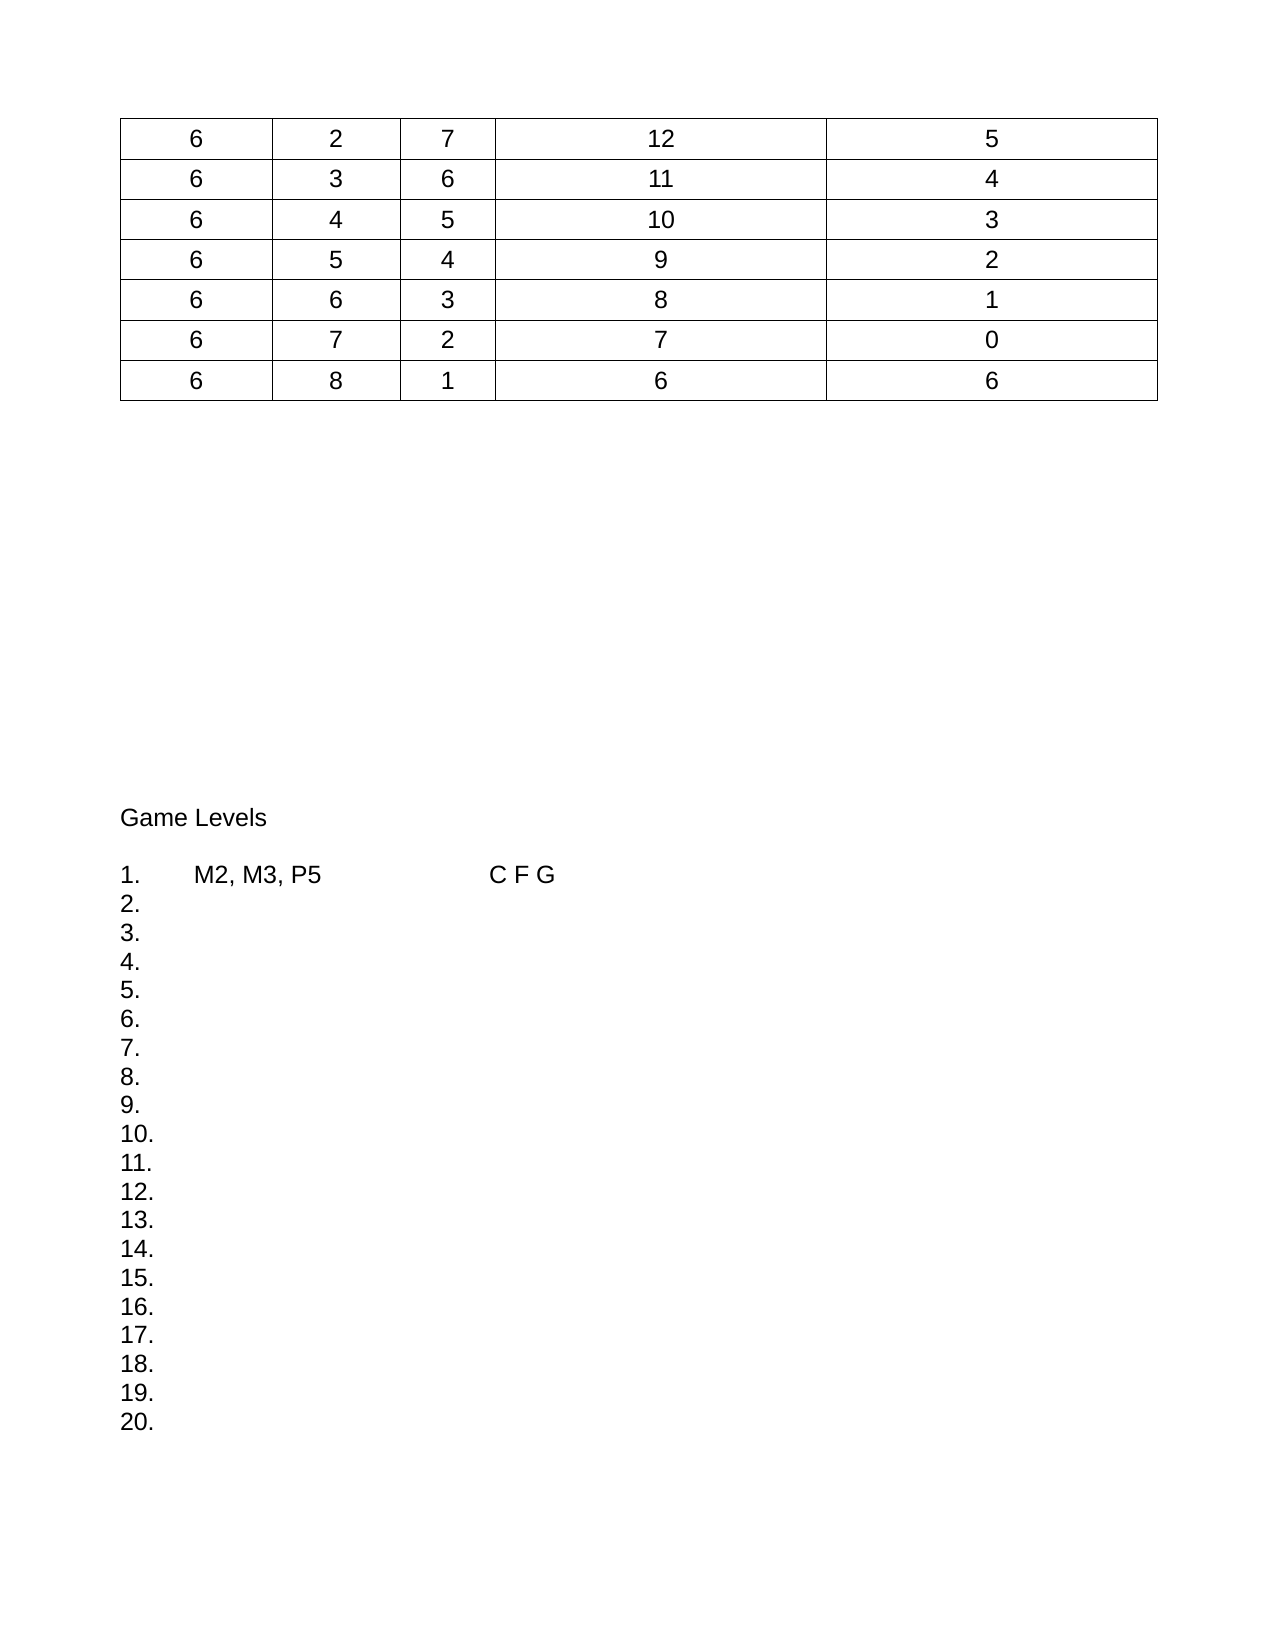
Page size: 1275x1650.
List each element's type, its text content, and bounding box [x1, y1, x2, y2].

text 4. [120, 947, 1157, 975]
text 8. [120, 1062, 1157, 1090]
table_cell 4 [401, 240, 495, 279]
table_cell 7 [273, 321, 400, 360]
table_cell 7 [496, 321, 826, 360]
table_cell 7 [401, 119, 495, 158]
text 15. [120, 1263, 1157, 1292]
text 11. [120, 1148, 1157, 1177]
table_cell 3 [273, 160, 400, 199]
table_cell 8 [496, 280, 826, 320]
table_cell 6 [273, 280, 400, 320]
table_cell 1 [401, 361, 495, 400]
table_cell 6 [121, 240, 272, 279]
table_cell 6 [827, 361, 1157, 400]
table_cell 2 [273, 119, 400, 158]
table_cell 1 [827, 280, 1157, 320]
text 16. [120, 1292, 1157, 1320]
text Game Levels [120, 803, 1157, 832]
table_cell 2 [827, 240, 1157, 279]
table_cell 6 [401, 160, 495, 199]
text 6. [120, 1004, 1157, 1033]
table_cell 6 [121, 321, 272, 360]
text 20. [120, 1407, 1157, 1435]
text 13. [120, 1205, 1157, 1234]
table_cell 4 [273, 200, 400, 239]
table_cell 3 [401, 280, 495, 320]
table_cell 5 [401, 200, 495, 239]
table_cell 6 [496, 361, 826, 400]
table_cell 0 [827, 321, 1157, 360]
text 14. [120, 1234, 1157, 1263]
table_cell 10 [496, 200, 826, 239]
table_cell 9 [496, 240, 826, 279]
text 9. [120, 1090, 1157, 1119]
text 5. [120, 975, 1157, 1004]
table_cell 11 [496, 160, 826, 199]
text 12. [120, 1177, 1157, 1205]
table_cell 8 [273, 361, 400, 400]
text 7. [120, 1033, 1157, 1062]
text 3. [120, 918, 1157, 947]
table_cell 6 [121, 119, 272, 158]
table_cell 6 [121, 361, 272, 400]
table_cell 5 [827, 119, 1157, 158]
text 18. [120, 1349, 1157, 1378]
text 2. [120, 889, 1157, 918]
table_cell 4 [827, 160, 1157, 199]
text 10. [120, 1119, 1157, 1148]
table_cell 6 [121, 200, 272, 239]
table_cell 6 [121, 160, 272, 199]
text 1. M2, M3, P5 C F G [120, 860, 1157, 889]
table_cell 5 [273, 240, 400, 279]
table_cell 6 [121, 280, 272, 320]
table_cell 12 [496, 119, 826, 158]
text 19. [120, 1378, 1157, 1407]
table_cell 2 [401, 321, 495, 360]
table_cell 3 [827, 200, 1157, 239]
text 17. [120, 1320, 1157, 1349]
